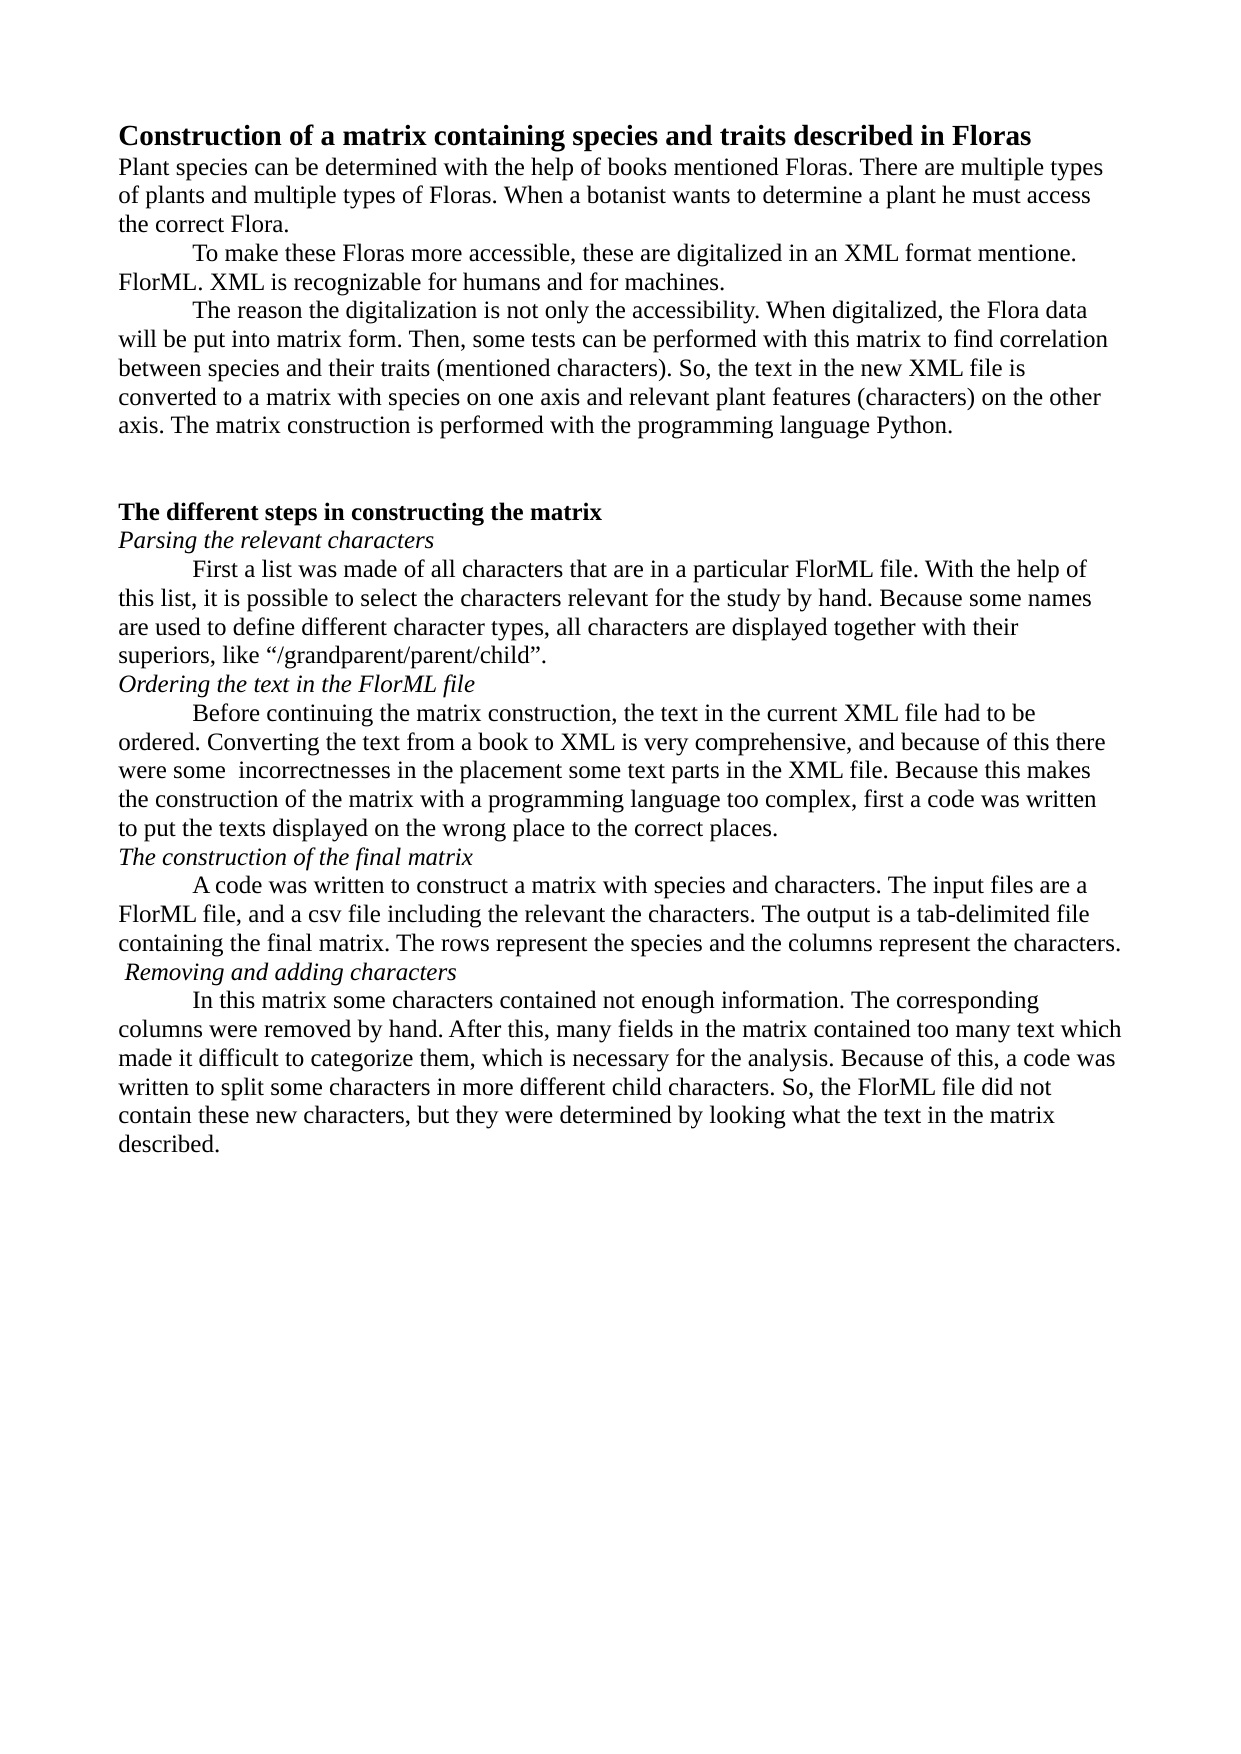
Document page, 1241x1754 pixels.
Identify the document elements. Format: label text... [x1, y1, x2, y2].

text In this matrix some characters contained not enough information. The corresponding columns were removed by hand. After this, many fields in the matrix contained too many text which made it difficult to categorize them, which is necessary for the analysis. Because of this, a code was written to split some characters in more different child characters. So, the FlorML file did not contain these new characters, but they were determined by looking what the text in the matrix described. [118, 985, 1122, 1158]
text To make these Floras more accessible, these are digitalized in an XML format mentione. FlorML. XML is recognizable for humans and for machines. [118, 238, 1122, 295]
text Ordering the text in the FlorML file [118, 669, 1122, 698]
text First a list was made of all characters that are in a particular FlorML file. With the help of this list, it is possible to select the characters relevant for the study by hand. Because some names are used to define different character types, all characters are displayed together with their superiors, like “/grandparent/parent/child”. [118, 554, 1122, 669]
text The different steps in constructing the matrix [118, 497, 1122, 525]
text Before continuing the matrix construction, the text in the current XML file had to be ordered. Converting the text from a book to XML is very comprehensive, and because of this there were some incorrectnesses in the placement some text parts in the XML file. Because this makes the construction of the matrix with a programming language too complex, first a code was written to put the texts displayed on the wrong place to the correct places. [118, 698, 1122, 842]
text A code was written to construct a matrix with species and characters. The input files are a FlorML file, and a csv file including the relevant the characters. The output is a tab-delimited file containing the final matrix. The rows represent the species and the columns represent the characters. [118, 870, 1122, 957]
text The reason the digitalization is not only the accessibility. When digitalized, the Flora data will be put into matrix form. Then, some tests can be performed with this matrix to find correlation between species and their traits (mentioned characters). So, the text in the new XML file is converted to a matrix with species on one axis and relevant plant features (characters) on the other axis. The matrix construction is performed with the programming language Python. [118, 295, 1122, 439]
text The construction of the final matrix [118, 842, 1122, 870]
text Plant species can be determined with the help of books mentioned Floras. There are multiple types of plants and multiple types of Floras. When a botanist wants to determine a plant he must access the correct Flora. [118, 152, 1122, 238]
text Construction of a matrix containing species and traits described in Floras [118, 118, 1122, 152]
text Parsing the relevant characters [118, 525, 1122, 554]
text Removing and adding characters [118, 957, 1122, 985]
